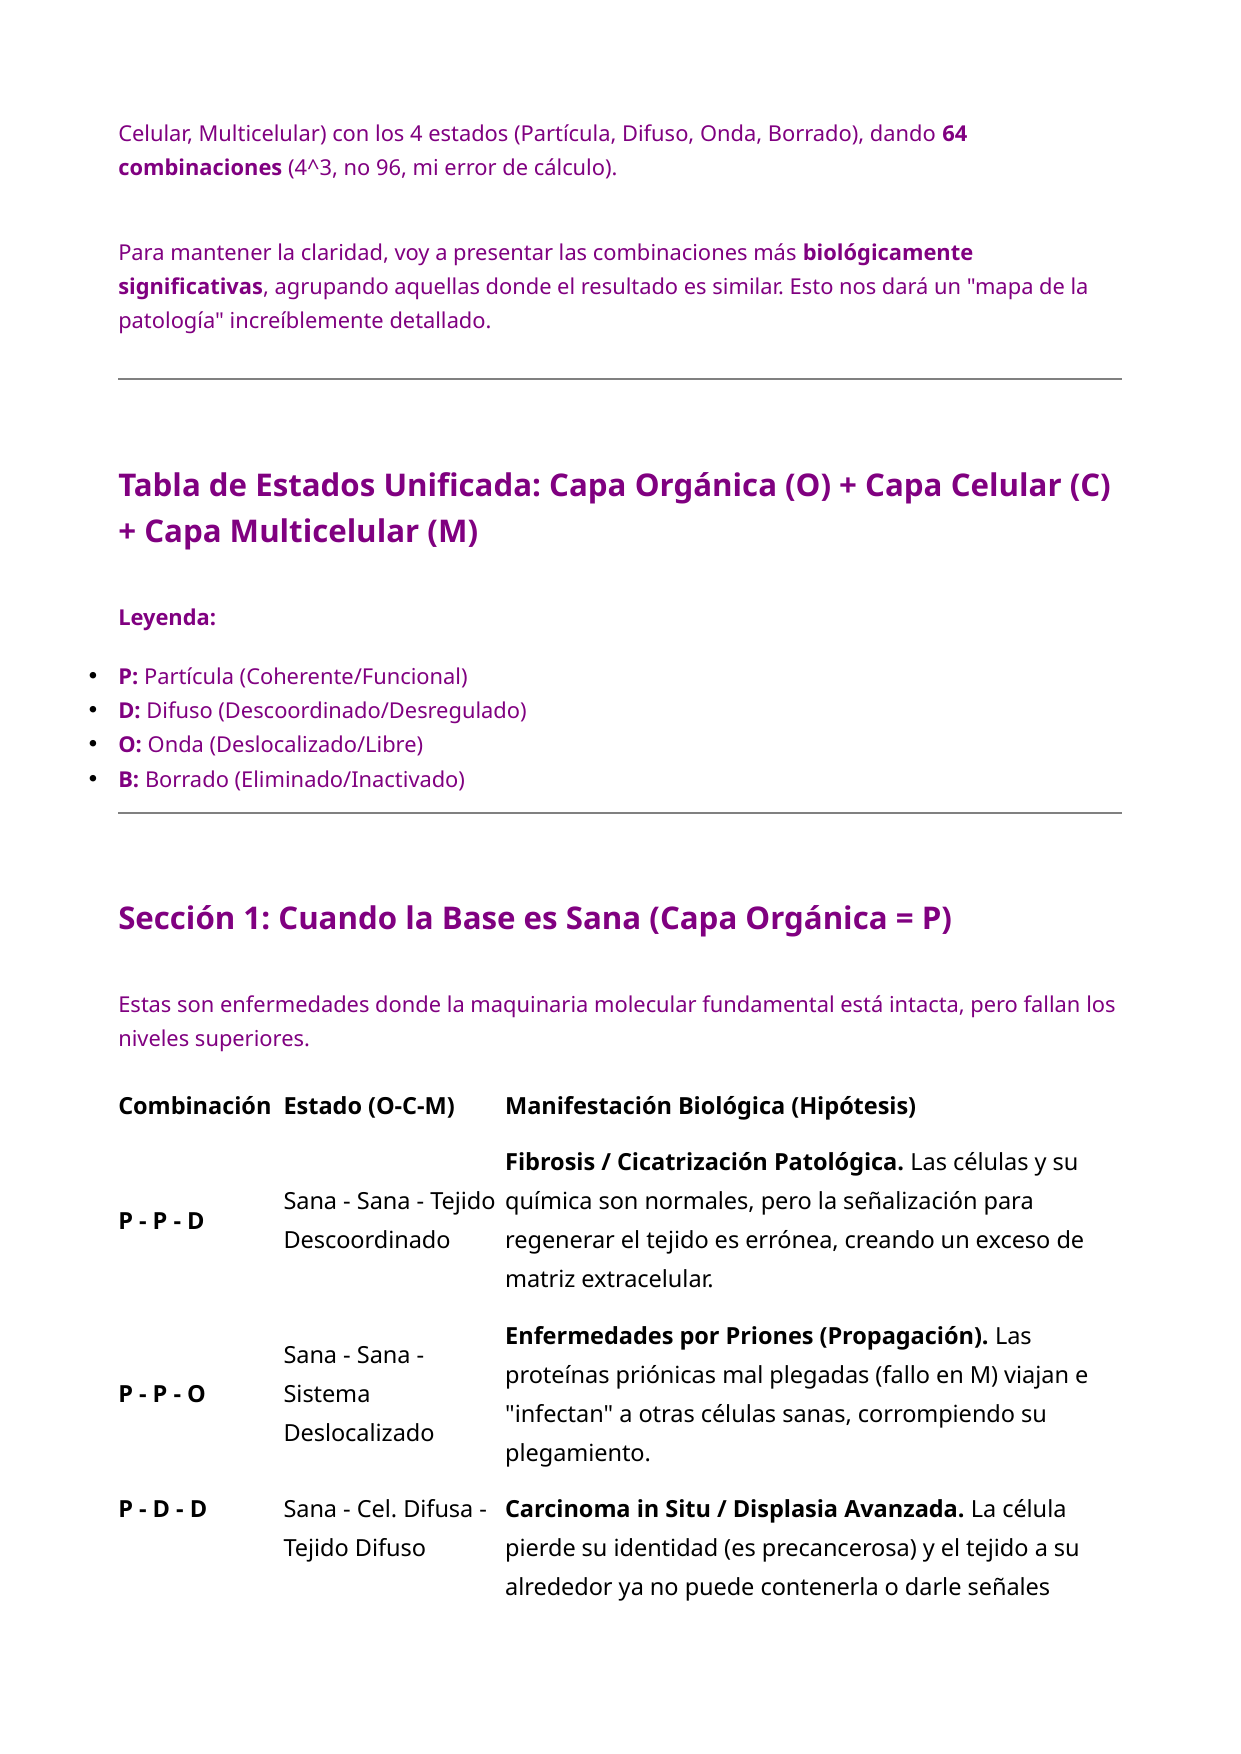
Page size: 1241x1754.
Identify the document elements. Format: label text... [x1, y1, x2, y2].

table_cell Enfermedades por Priones (Propagación). Las proteínas priónicas mal plegadas (fallo en M) viajan e "infectan" a otras células sanas, corrompiendo su plegamiento. [505, 1312, 1122, 1484]
table_cell P - P - O [118, 1312, 283, 1484]
list P: Partícula (Coherente/Funcional) [118, 661, 1122, 691]
table_cell Sana - Cel. Difusa - Tejido Difuso [283, 1486, 505, 1618]
text Celular, Multicelular) con los 4 estados (Partícula, Difuso, Onda, Borrado), dando 64 combinaciones (4^3, no 96, mi error de cálculo). [118, 118, 1122, 182]
list D: Difuso (Descoordinado/Desregulado) [118, 695, 1122, 725]
subtitle Tabla de Estados Unificada: Capa Orgánica (O) + Capa Celular (C) + Capa Multicelular (M) [118, 458, 1122, 552]
table_cell Sana - Sana - Tejido Descoordinado [283, 1139, 505, 1310]
text Leyenda: [118, 602, 1122, 632]
text Para mantener la claridad, voy a presentar las combinaciones más biológicamente significativas, agrupando aquellas donde el resultado es similar. Esto nos dará un "mapa de la patología" increíblemente detallado. [118, 236, 1122, 334]
table_header Combinación [118, 1082, 283, 1137]
table_header Estado (O-C-M) [283, 1082, 505, 1137]
subtitle Sección 1: Cuando la Base es Sana (Capa Orgánica = P) [118, 892, 1122, 939]
list B: Borrado (Eliminado/Inactivado) [118, 764, 1122, 793]
table_cell Carcinoma in Situ / Displasia Avanzada. La célula pierde su identidad (es precancerosa) y el tejido a su alrededor ya no puede contenerla o darle señales [505, 1486, 1122, 1618]
table_cell P - P - D [118, 1139, 283, 1310]
text Estas son enfermedades donde la maquinaria molecular fundamental está intacta, pero fallan los niveles superiores. [118, 989, 1122, 1053]
table_cell Sana - Sana - Sistema Deslocalizado [283, 1312, 505, 1484]
table_cell Fibrosis / Cicatrización Patológica. Las células y su química son normales, pero la señalización para regenerar el tejido es errónea, creando un exceso de matriz extracelular. [505, 1139, 1122, 1310]
table_header Manifestación Biológica (Hipótesis) [505, 1082, 1122, 1137]
list O: Onda (Deslocalizado/Libre) [118, 729, 1122, 759]
table_cell P - D - D [118, 1486, 283, 1618]
